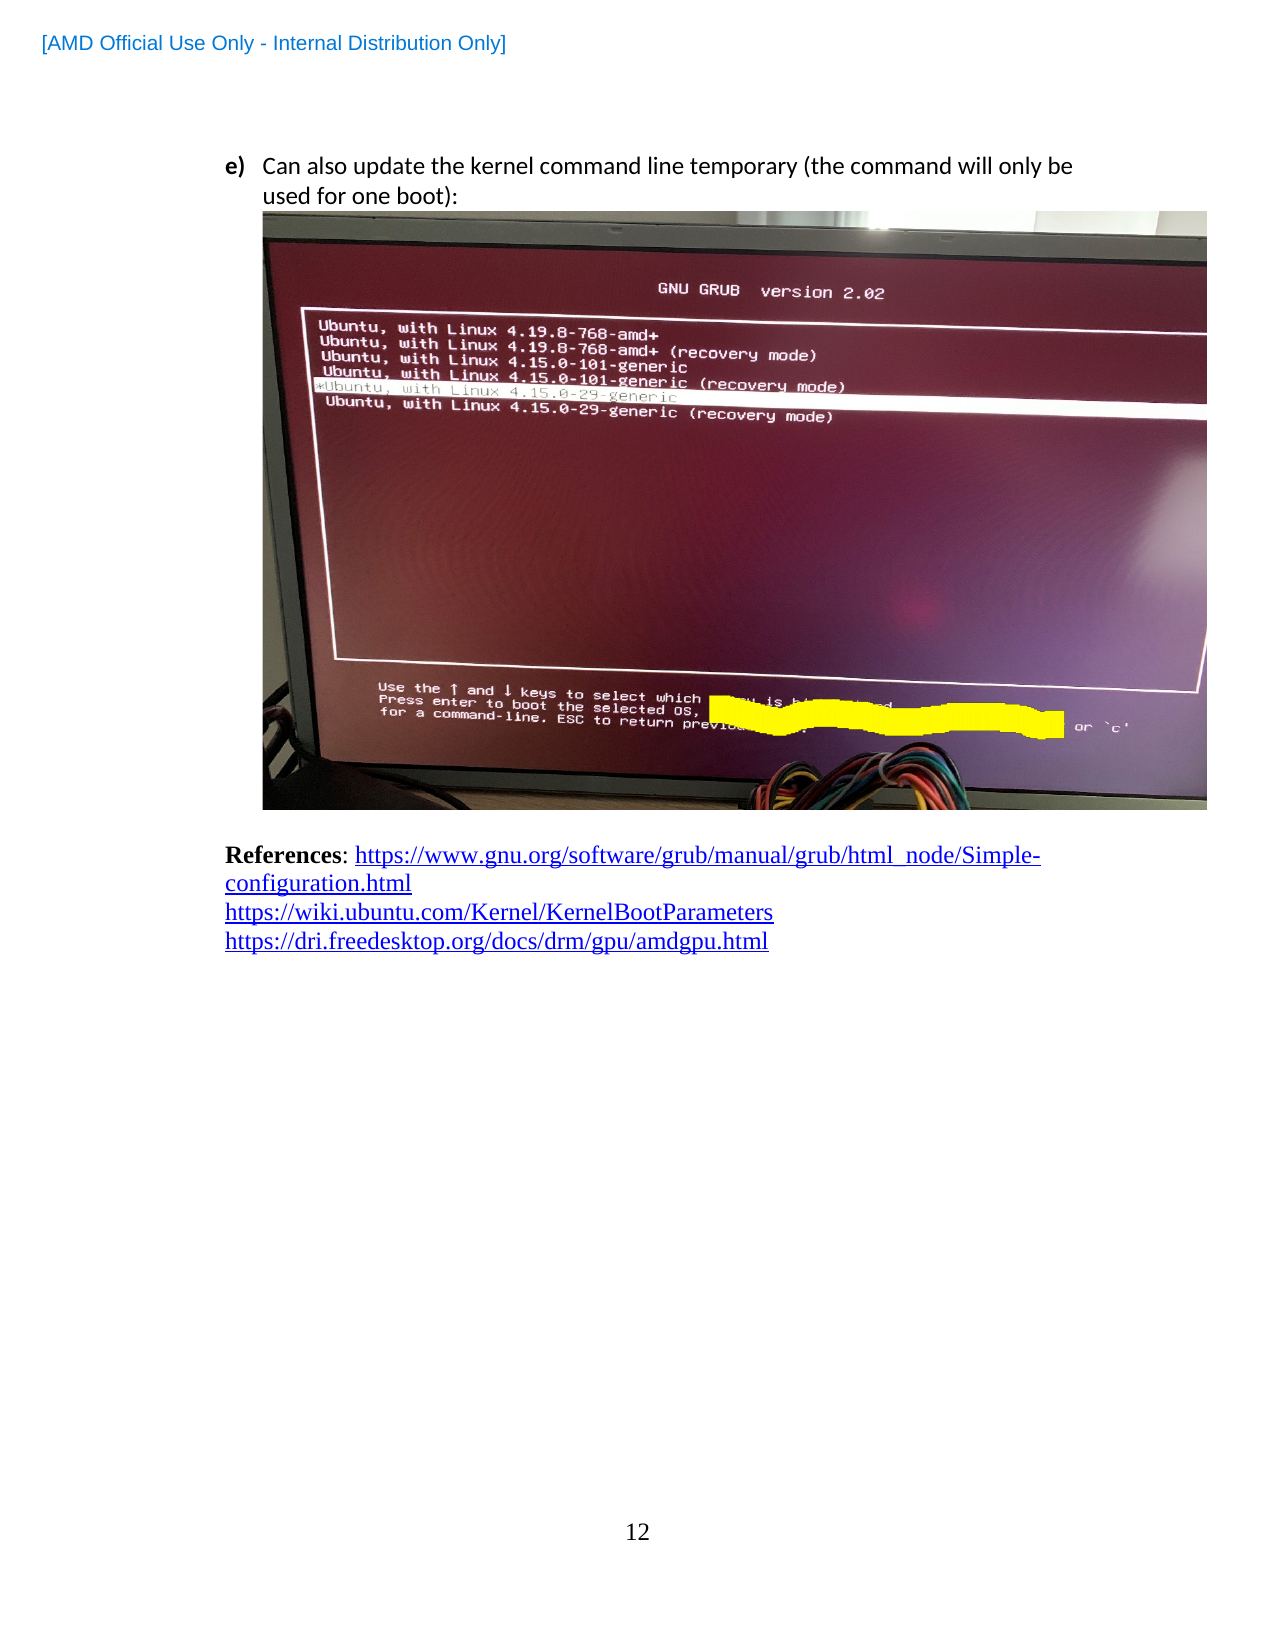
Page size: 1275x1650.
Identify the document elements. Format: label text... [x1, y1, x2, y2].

list Can also update the kernel command line temporary (the command will only be used for one boot): [225, 150, 1125, 211]
text https://wiki.ubuntu.com/Kernel/KernelBootParameters [150, 897, 1125, 926]
text References: https://www.gnu.org/software/grub/manual/grub/html_node/Simple-configuration.html [225, 840, 1125, 897]
text https://dri.freedesktop.org/docs/drm/gpu/amdgpu.html [150, 926, 1125, 955]
picture [262, 211, 1207, 810]
